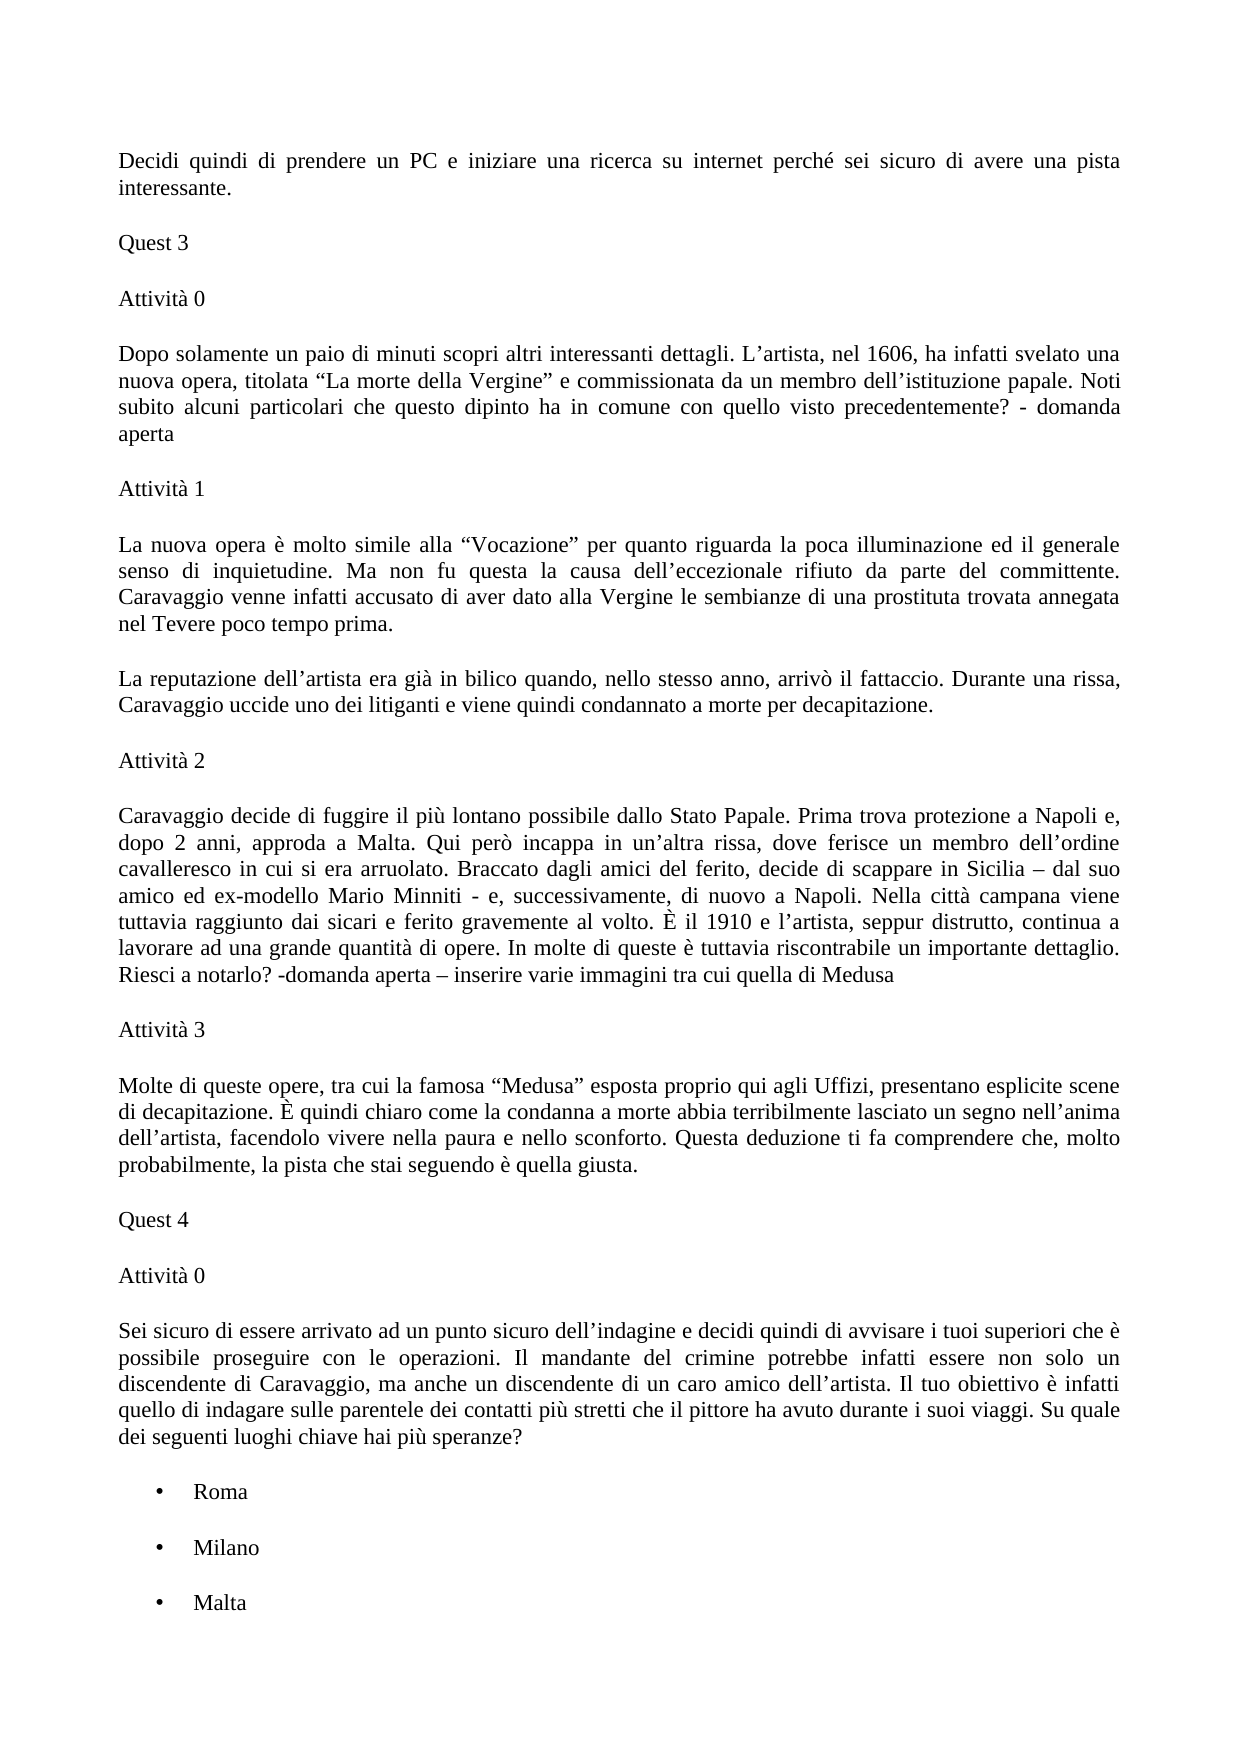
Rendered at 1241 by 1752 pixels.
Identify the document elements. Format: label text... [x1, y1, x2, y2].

text Attività 2 [118, 747, 1122, 773]
text La nuova opera è molto simile alla “Vocazione” per quanto riguarda la poca illuminazione ed il generale senso di inquietudine. Ma non fu questa la causa dell’eccezionale rifiuto da parte del committente. Caravaggio venne infatti accusato di aver dato alla Vergine le sembianze di una prostituta trovata annegata nel Tevere poco tempo prima. [118, 531, 1122, 636]
text Sei sicuro di essere arrivato ad un punto sicuro dell’indagine e decidi quindi di avvisare i tuoi superiori che è possibile proseguire con le operazioni. Il mandante del crimine potrebbe infatti essere non solo un discendente di Caravaggio, ma anche un discendente di un caro amico dell’artista. Il tuo obiettivo è infatti quello di indagare sulle parentele dei contatti più stretti che il pittore ha avuto durante i suoi viaggi. Su quale dei seguenti luoghi chiave hai più speranze? [118, 1317, 1122, 1449]
list Roma [156, 1478, 1122, 1505]
text Dopo solamente un paio di minuti scopri altri interessanti dettagli. L’artista, nel 1606, ha infatti svelato una nuova opera, titolata “La morte della Vergine” e commissionata da un membro dell’istituzione papale. Noti subito alcuni particolari che questo dipinto ha in comune con quello visto precedentemente? - domanda aperta [118, 341, 1122, 446]
list Milano [156, 1534, 1122, 1560]
text Quest 4 [118, 1206, 1122, 1233]
text La reputazione dell’artista era già in bilico quando, nello stesso anno, arrivò il fattaccio. Durante una rissa, Caravaggio uccide uno dei litiganti e viene quindi condannato a morte per decapitazione. [118, 665, 1122, 718]
text Attività 0 [118, 285, 1122, 311]
text Decidi quindi di prendere un PC e iniziare una ricerca su internet perché sei sicuro di avere una pista interessante. [118, 148, 1122, 200]
text Attività 1 [118, 475, 1122, 501]
text Caravaggio decide di fuggire il più lontano possibile dallo Stato Papale. Prima trova protezione a Napoli e, dopo 2 anni, approda a Malta. Qui però incappa in un’altra rissa, dove ferisce un membro dell’ordine cavalleresco in cui si era arruolato. Braccato dagli amici del ferito, decide di scappare in Sicilia – dal suo amico ed ex-modello Mario Minniti - e, successivamente, di nuovo a Napoli. Nella città campana viene tuttavia raggiunto dai sicari e ferito gravemente al volto. È il 1910 e l’artista, seppur distrutto, continua a lavorare ad una grande quantità di opere. In molte di queste è tuttavia riscontrabile un importante dettaglio. Riesci a notarlo? -domanda aperta – inserire varie immagini tra cui quella di Medusa [118, 803, 1122, 987]
text Attività 3 [118, 1016, 1122, 1043]
text Attività 0 [118, 1262, 1122, 1288]
text Quest 3 [118, 229, 1122, 256]
list Malta [156, 1589, 1122, 1616]
text Molte di queste opere, tra cui la famosa “Medusa” esposta proprio qui agli Uffizi, presentano esplicite scene di decapitazione. È quindi chiaro come la condanna a morte abbia terribilmente lasciato un segno nell’anima dell’artista, facendolo vivere nella paura e nello sconforto. Questa deduzione ti fa comprendere che, molto probabilmente, la pista che stai seguendo è quella giusta. [118, 1072, 1122, 1177]
